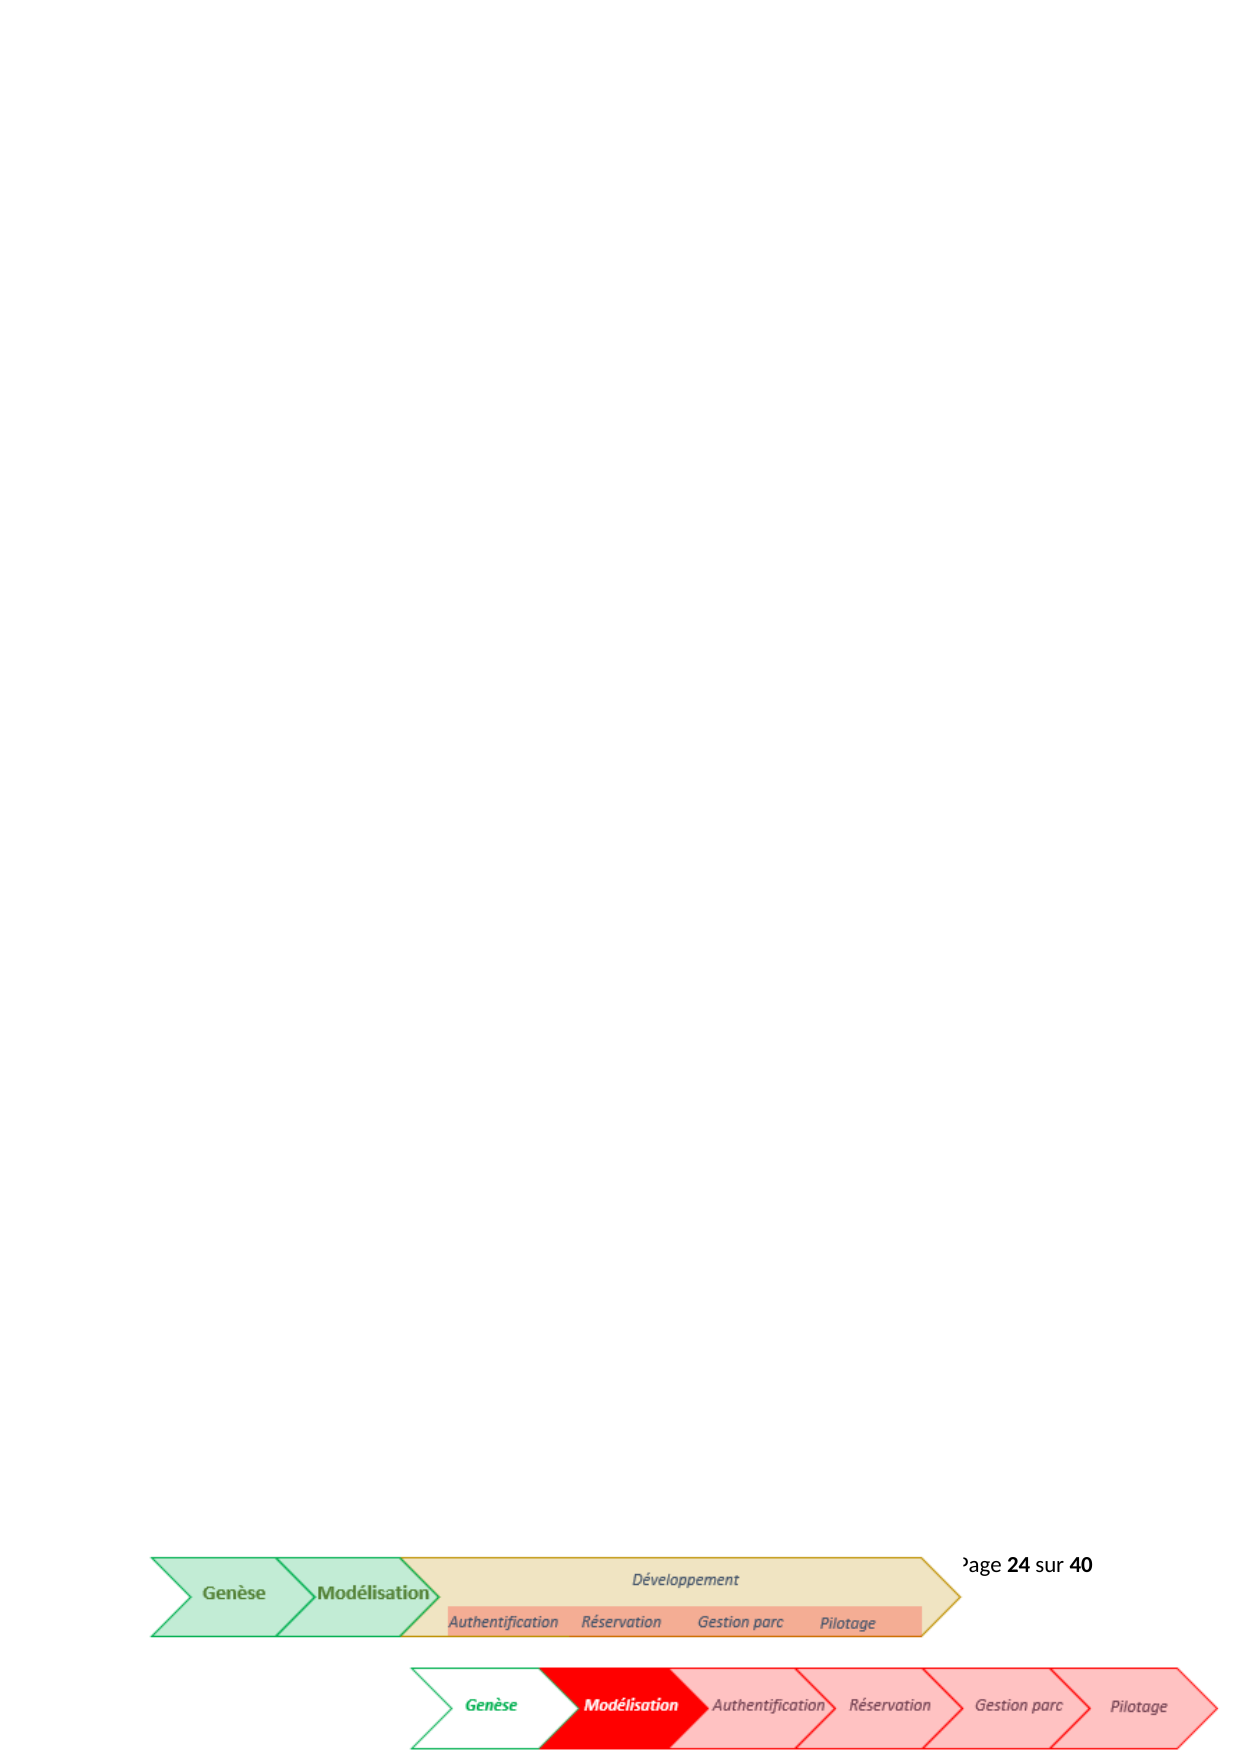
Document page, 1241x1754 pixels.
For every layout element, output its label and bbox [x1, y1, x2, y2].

picture [404, 1662, 1221, 1754]
picture [147, 1553, 964, 1643]
